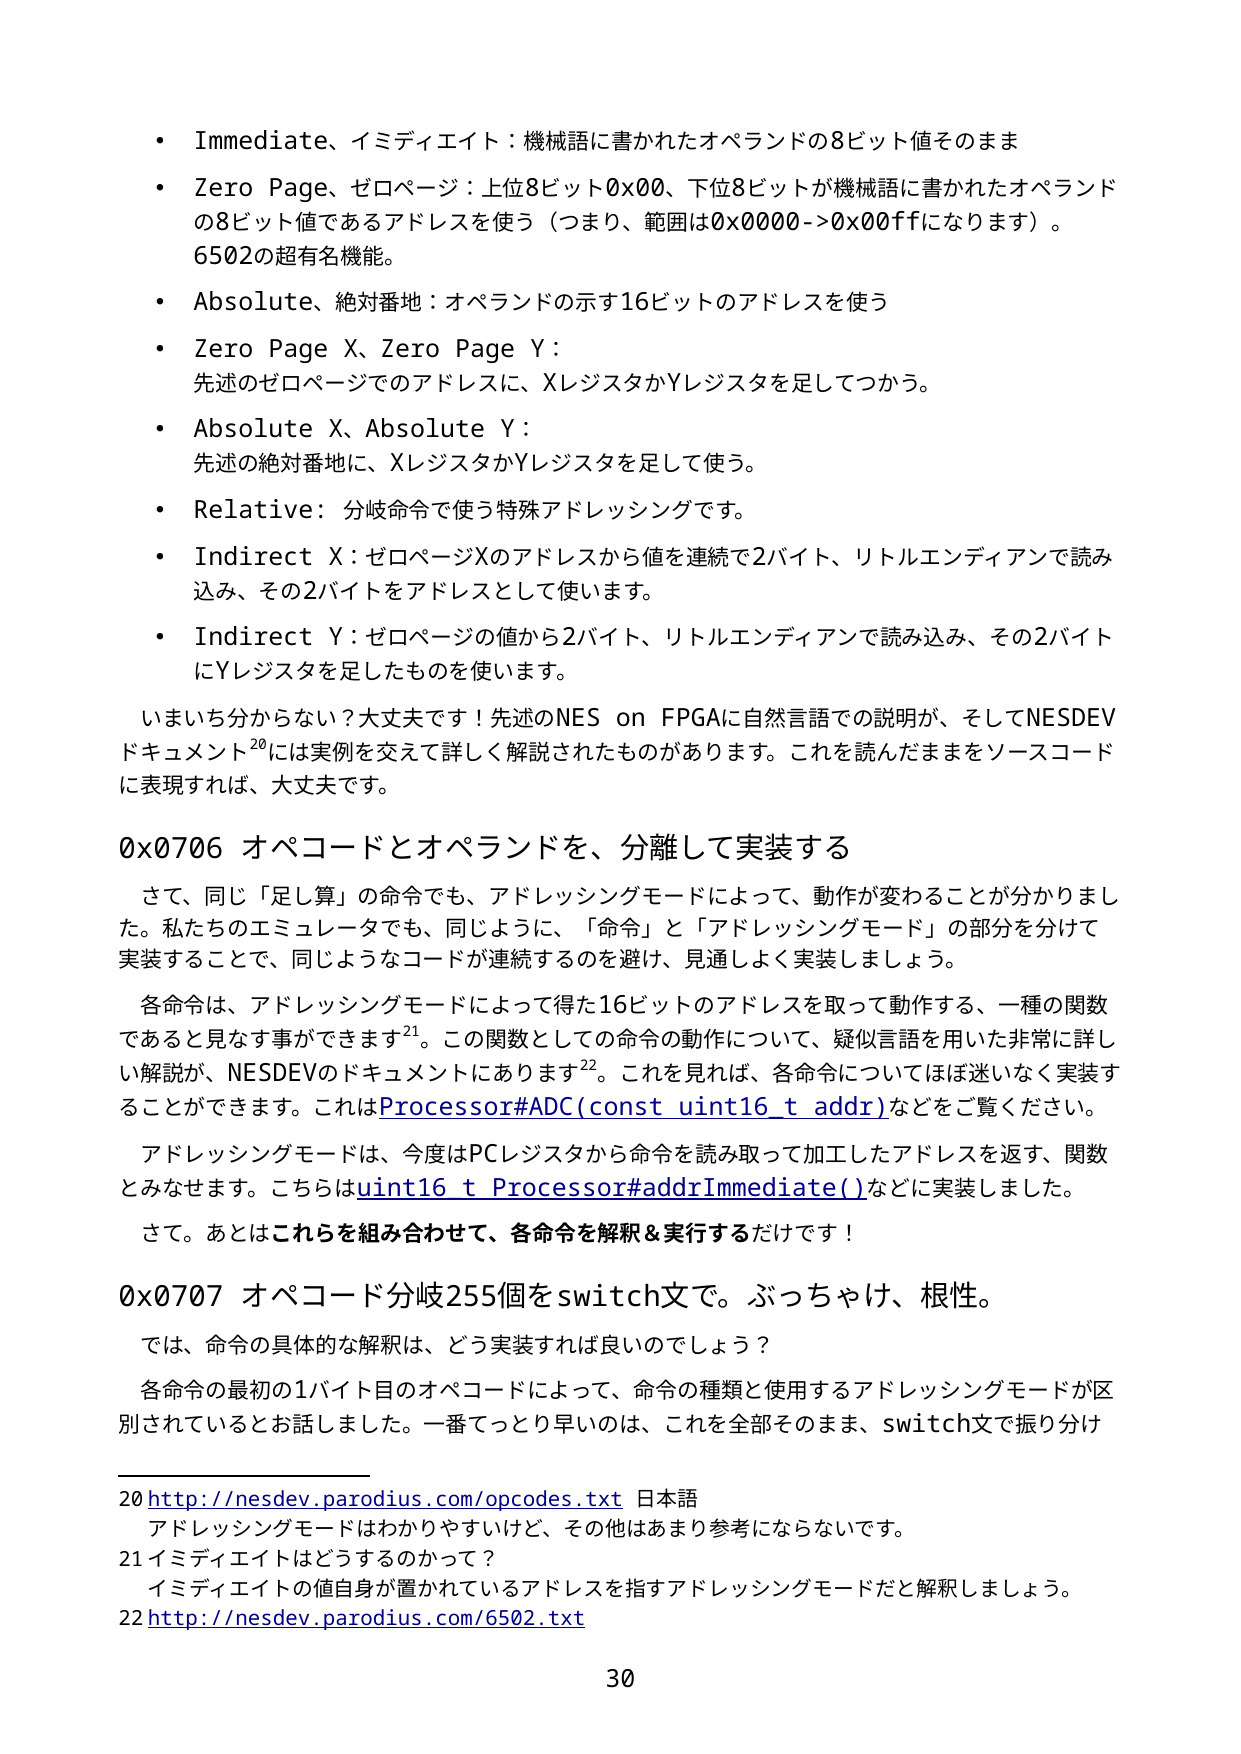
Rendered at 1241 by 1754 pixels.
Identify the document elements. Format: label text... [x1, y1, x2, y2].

subtitle 0x0707 オペコード分岐255個をswitch文で。ぶっちゃけ、根性。 [118, 1273, 1122, 1315]
list Zero Page X、Zero Page Y： 先述のゼロページでのアドレスに、XレジスタかYレジスタを足してつかう。 [156, 330, 1122, 398]
list Indirect X：ゼロページXのアドレスから値を連続で2バイト、リトルエンディアンで読み込み、その2バイトをアドレスとして使います。 [156, 538, 1122, 606]
text では、命令の具体的な解釈は、どう実装すれば良いのでしょう？ [118, 1328, 1122, 1359]
subtitle 0x0706 オペコードとオペランドを、分離して実装する [118, 824, 1122, 867]
text 各命令の最初の1バイト目のオペコードによって、命令の種類と使用するアドレッシングモードが区別されているとお話しました。一番てっとり早いのは、これを全部そのまま、switch文で振り分け [118, 1372, 1122, 1440]
text さて、同じ「足し算」の命令でも、アドレッシングモードによって、動作が変わることが分かりました。私たちのエミュレータでも、同じように、「命令」と「アドレッシングモード」の部分を分けて実装することで、同じようなコードが連続するのを避け、見通しよく実装しましょう。 [118, 879, 1122, 974]
text イミディエイトはどうするのかって？ イミディエイトの値自身が置かれているアドレスを指すアドレッシングモードだと解釈しましょう。 [118, 1542, 1122, 1603]
list Immediate、イミディエイト：機械語に書かれたオペランドの8ビット値そのまま [156, 123, 1122, 157]
list Zero Page、ゼロページ：上位8ビット0x00、下位8ビットが機械語に書かれたオペランドの8ビット値であるアドレスを使う（つまり、範囲は0x0000->0x00ffになります）。6502の超有名機能。 [156, 169, 1122, 271]
list Absolute X、Absolute Y： 先述の絶対番地に、XレジスタかYレジスタを足して使う。 [156, 411, 1122, 479]
text いまいち分からない？大丈夫です！先述のNES on FPGAに自然言語での説明が、そしてNESDEVドキュメントには実例を交えて詳しく解説されたものがあります。これを読んだままをソースコードに表現すれば、大丈夫です。 [118, 699, 1122, 799]
list Relative: 分岐命令で使う特殊アドレッシングです。 [156, 492, 1122, 526]
list Indirect Y：ゼロページの値から2バイト、リトルエンディアンで読み込み、その2バイトにYレジスタを足したものを使います。 [156, 619, 1122, 687]
text さて。あとはこれらを組み合わせて、各命令を解釈＆実行するだけです！ [118, 1216, 1122, 1248]
text http://nesdev.parodius.com/6502.txt [118, 1603, 1122, 1631]
list Absolute、絶対番地：オペランドの示す16ビットのアドレスを使う [156, 284, 1122, 318]
text 各命令は、アドレッシングモードによって得た16ビットのアドレスを取って動作する、一種の関数であると見なす事ができます。この関数としての命令の動作について、疑似言語を用いた非常に詳しい解説が、NESDEVのドキュメントにあります。これを見れば、各命令についてほぼ迷いなく実装することができます。これはProcessor#ADC(const uint16_t addr)などをご覧ください。 [118, 987, 1122, 1123]
text http://nesdev.parodius.com/opcodes.txt 日本語 アドレッシングモードはわかりやすいけど、その他はあまり参考にならないです。 [118, 1482, 1122, 1542]
text アドレッシングモードは、今度はPCレジスタから命令を読み取って加工したアドレスを返す、関数とみなせます。こちらはuint16_t Processor#addrImmediate()などに実装しました。 [118, 1135, 1122, 1203]
